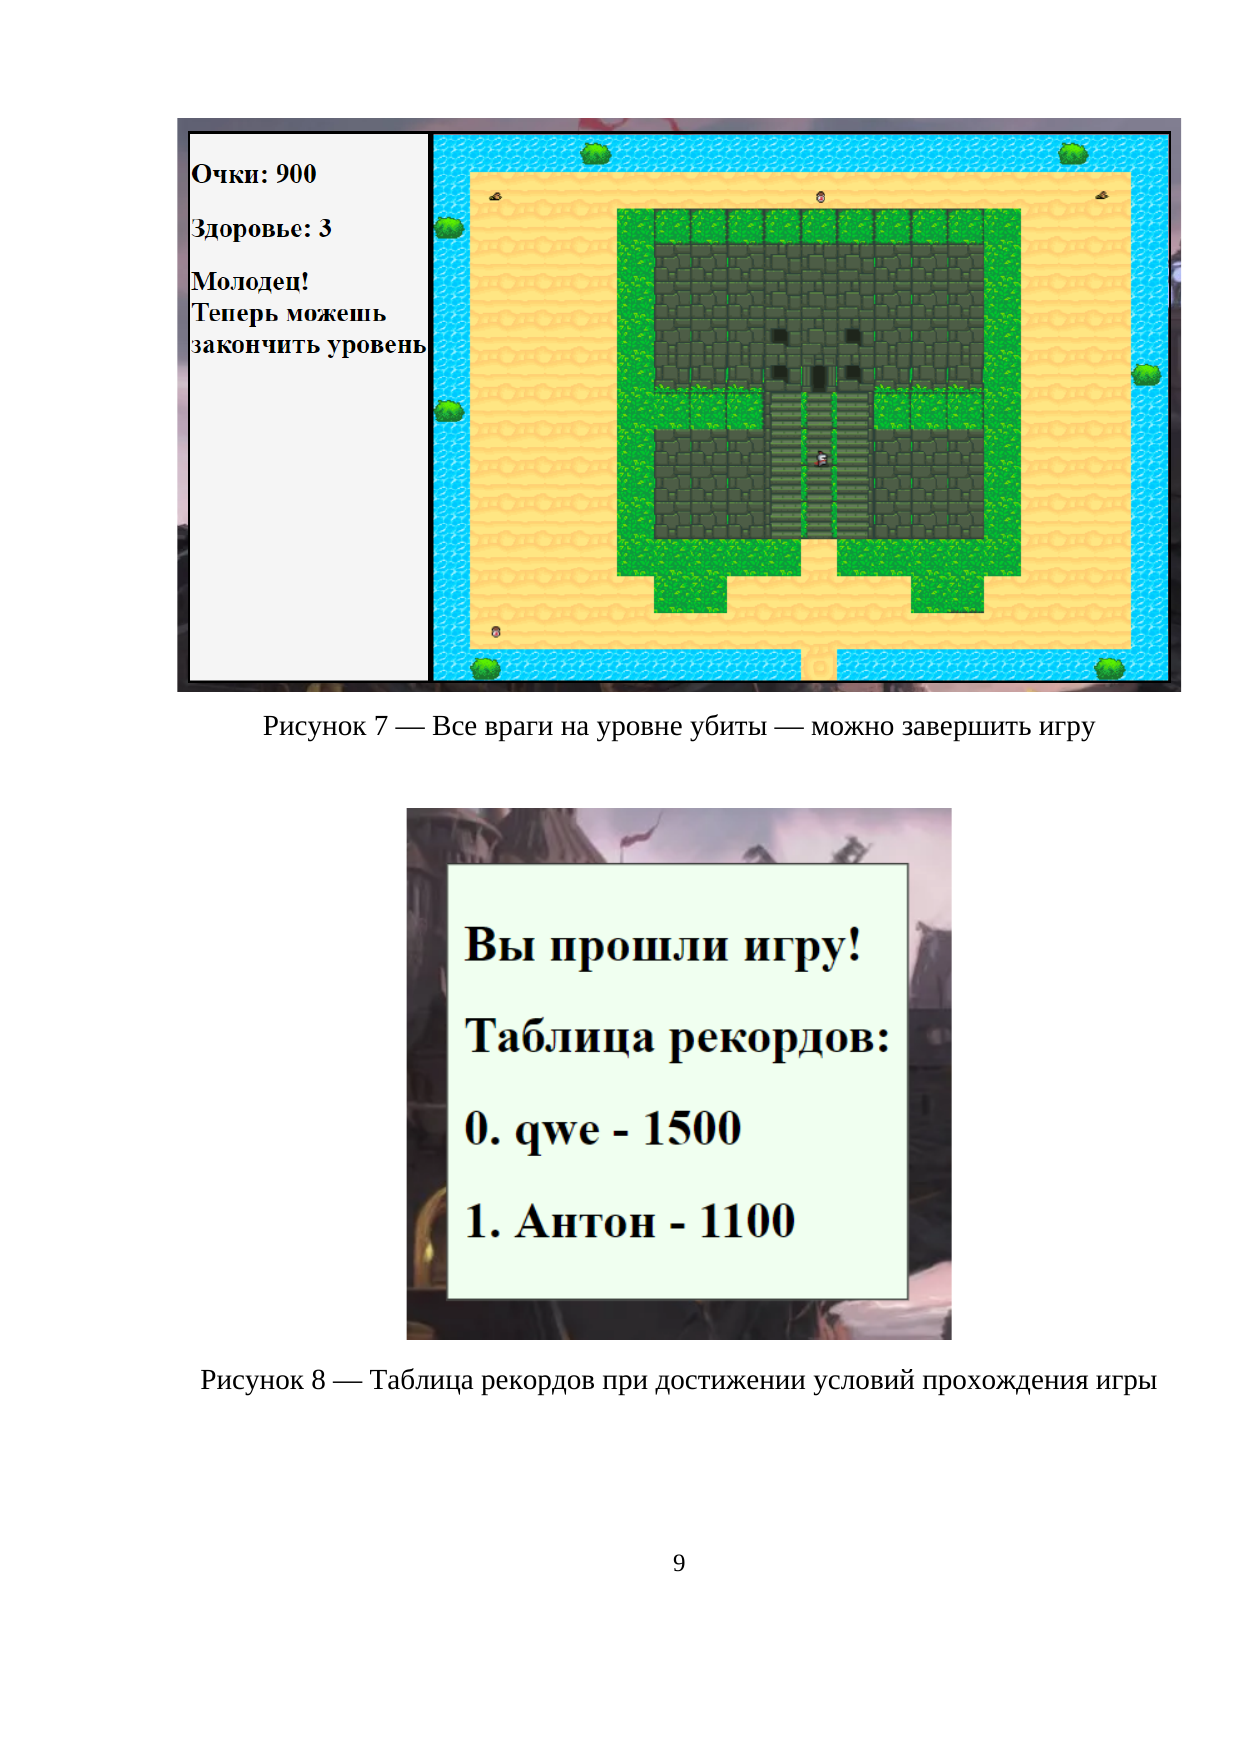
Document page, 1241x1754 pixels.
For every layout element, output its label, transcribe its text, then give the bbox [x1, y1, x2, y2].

picture [177, 118, 1182, 692]
text Рисунок 8 — Таблица рекордов при достижении условий прохождения игры [177, 1362, 1181, 1396]
picture [406, 808, 952, 1340]
text Рисунок 7 — Все враги на уровне убиты — можно завершить игру [177, 692, 1181, 741]
